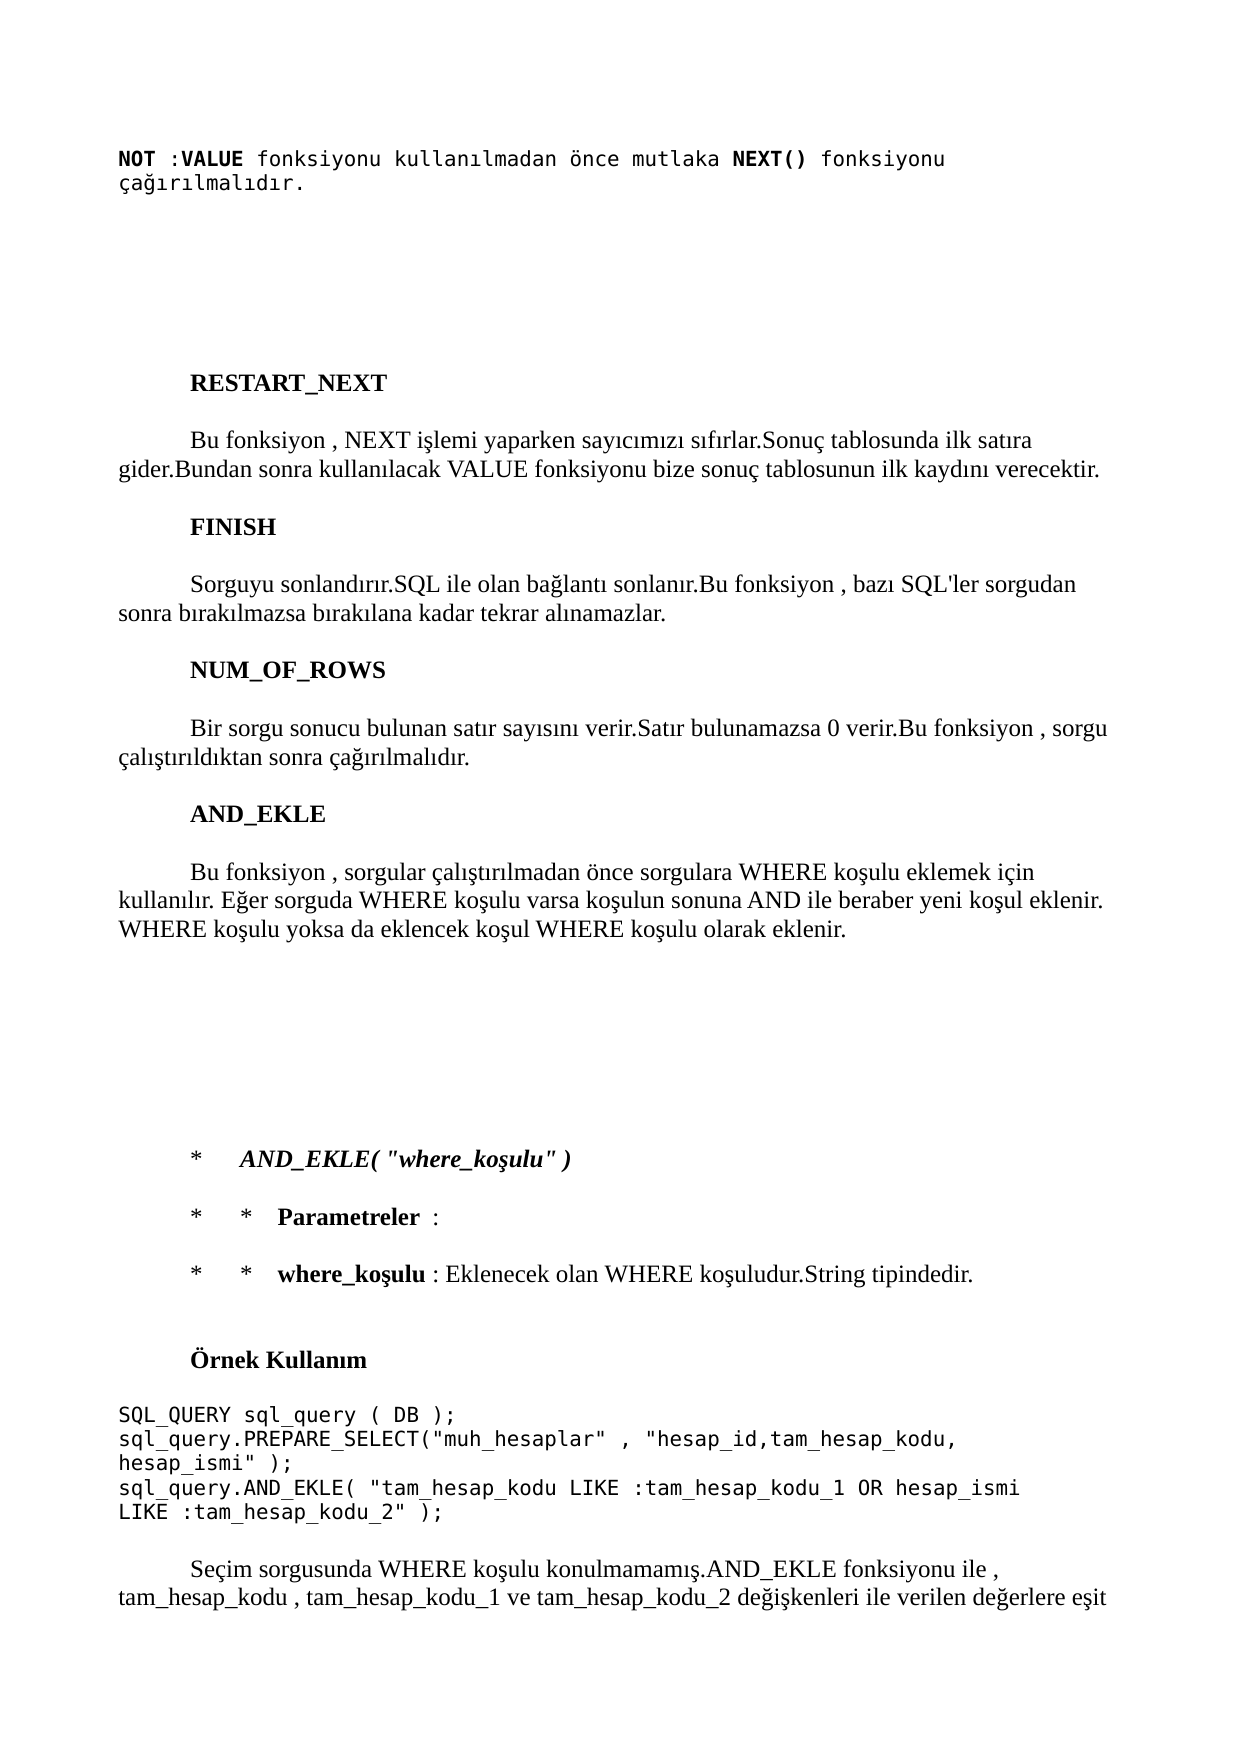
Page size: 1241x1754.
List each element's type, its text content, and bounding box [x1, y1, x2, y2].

text RESTART_NEXT [118, 368, 1122, 397]
text Bir sorgu sonucu bulunan satır sayısını verir.Satır bulunamazsa 0 verir.Bu fonksiyon , sorgu çalıştırıldıktan sonra çağırılmalıdır. [118, 713, 1122, 770]
text NOT :VALUE fonksiyonu kullanılmadan önce mutlaka NEXT() fonksiyonu çağırılmalıdır. [118, 147, 1122, 195]
text * * Parametreler : [118, 1202, 1122, 1230]
text Örnek Kullanım [118, 1345, 1122, 1374]
text Seçim sorgusunda WHERE koşulu konulmamamış.AND_EKLE fonksiyonu ile , tam_hesap_kodu , tam_hesap_kodu_1 ve tam_hesap_kodu_2 değişkenleri ile verilen değerlere eşit [118, 1554, 1122, 1611]
text sql_query.PREPARE_SELECT("muh_hesaplar" , "hesap_id,tam_hesap_kodu, hesap_ismi" ); [118, 1427, 1122, 1476]
text Sorguyu sonlandırır.SQL ile olan bağlantı sonlanır.Bu fonksiyon , bazı SQL'ler sorgudan sonra bırakılmazsa bırakılana kadar tekrar alınamazlar. [118, 569, 1122, 627]
text SQL_QUERY sql_query ( DB ); [118, 1403, 1122, 1427]
text * AND_EKLE( "where_koşulu" ) [118, 1144, 1122, 1173]
text NUM_OF_ROWS [118, 655, 1122, 684]
text * * where_koşulu : Eklenecek olan WHERE koşuludur.String tipindedir. [118, 1259, 1122, 1288]
text AND_EKLE [118, 799, 1122, 828]
text FINISH [118, 512, 1122, 540]
text Bu fonksiyon , sorgular çalıştırılmadan önce sorgulara WHERE koşulu eklemek için kullanılır. Eğer sorguda WHERE koşulu varsa koşulun sonuna AND ile beraber yeni koşul eklenir. WHERE koşulu yoksa da eklencek koşul WHERE koşulu olarak eklenir. [118, 857, 1122, 943]
text Bu fonksiyon , NEXT işlemi yaparken sayıcımızı sıfırlar.Sonuç tablosunda ilk satıra gider.Bundan sonra kullanılacak VALUE fonksiyonu bize sonuç tablosunun ilk kaydını verecektir. [118, 425, 1122, 483]
text sql_query.AND_EKLE( "tam_hesap_kodu LIKE :tam_hesap_kodu_1 OR hesap_ismi LIKE :tam_hesap_kodu_2" ); [118, 1476, 1122, 1524]
